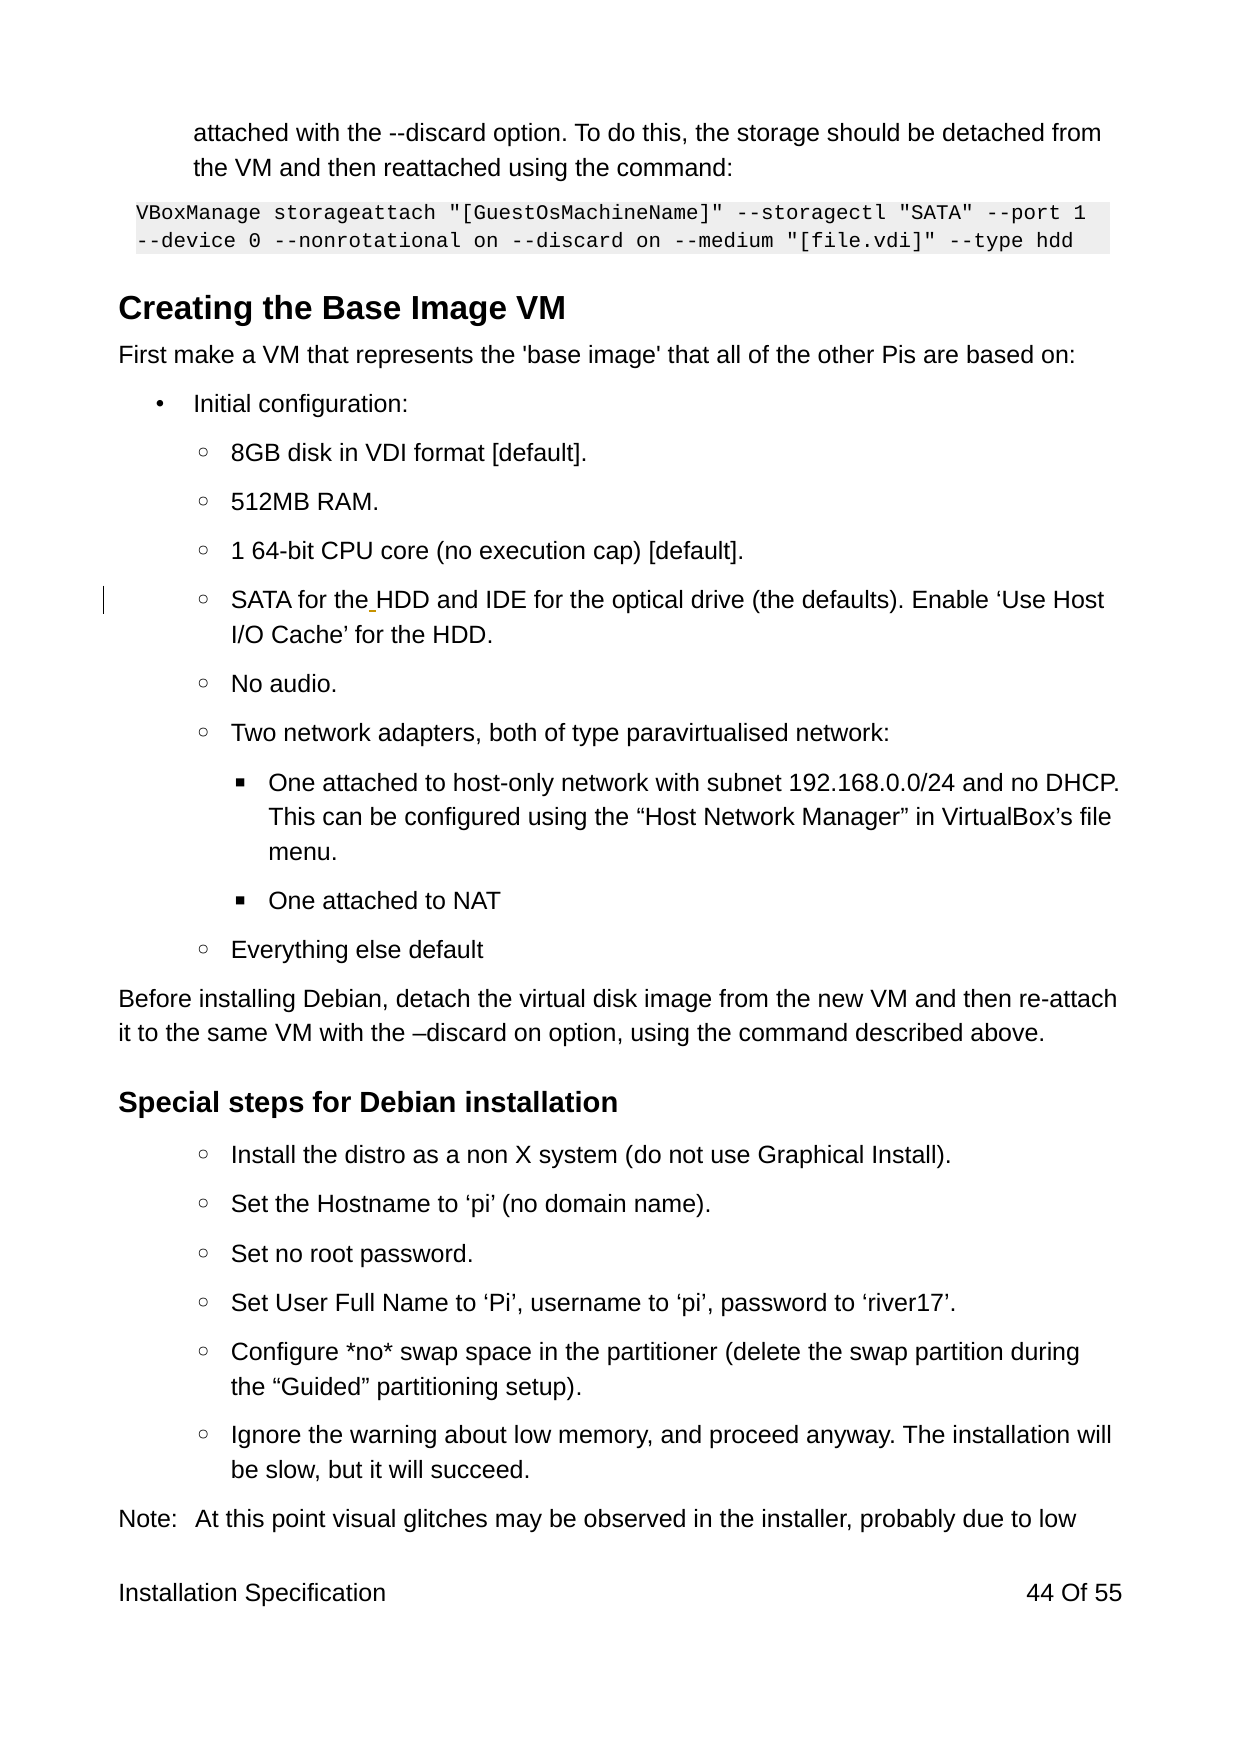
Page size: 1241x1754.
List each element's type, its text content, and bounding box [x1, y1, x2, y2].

list Configure *no* swap space in the partitioner (delete the swap partition during the “Guided” partitioning setup). [193, 1337, 1122, 1400]
text VBoxManage storageattach "[GuestOsMachineName]" --storagectl "SATA" --port 1 --device 0 --nonrotational on --discard on --medium "[file.vdi]" --type hdd [136, 202, 1110, 254]
list 512MB RAM. [193, 487, 1122, 516]
list attached with the --discard option. To do this, the storage should be detached from the VM and then reattached using the command: [156, 118, 1122, 181]
list Everything else default [193, 935, 1122, 964]
list One attached to NAT [231, 886, 1122, 914]
list Install the distro as a non X system (do not use Graphical Install). [193, 1140, 1122, 1169]
list Ignore the warning about low memory, and proceed anyway. The installation will be slow, but it will succeed. [193, 1421, 1122, 1484]
list 1 64-bit CPU core (no execution cap) [default]. [193, 536, 1122, 565]
text First make a VM that represents the 'base image' that all of the other Pis are based on: [118, 340, 1122, 368]
text Note: At this point visual glitches may be observed in the installer, probably due to low [118, 1504, 1122, 1533]
subtitle Creating the Base Image VM [118, 288, 1122, 326]
list No audio. [193, 669, 1122, 698]
list 8GB disk in VDI format [default]. [193, 438, 1122, 467]
list Set no root password. [193, 1238, 1122, 1267]
list Initial configuration: [156, 389, 1122, 418]
subtitle Special steps for Debian installation [118, 1085, 1122, 1119]
list One attached to host-only network with subnet 192.168.0.0/24 and no DHCP. This can be configured using the “Host Network Manager” in VirtualBox’s file menu. [231, 767, 1122, 865]
text Before installing Debian, detach the virtual disk image from the new VM and then re-attach it to the same VM with the –discard on option, using the command described above. [118, 984, 1122, 1047]
list SATA for the HDD and IDE for the optical drive (the defaults). Enable ‘Use Host I/O Cache’ for the HDD. [193, 586, 1122, 649]
list Set the Hostname to ‘pi’ (no domain name). [193, 1189, 1122, 1218]
list Two network adapters, both of type paravirtualised network: [193, 718, 1122, 747]
list Set User Full Name to ‘Pi’, username to ‘pi’, password to ‘river17’. [193, 1288, 1122, 1317]
